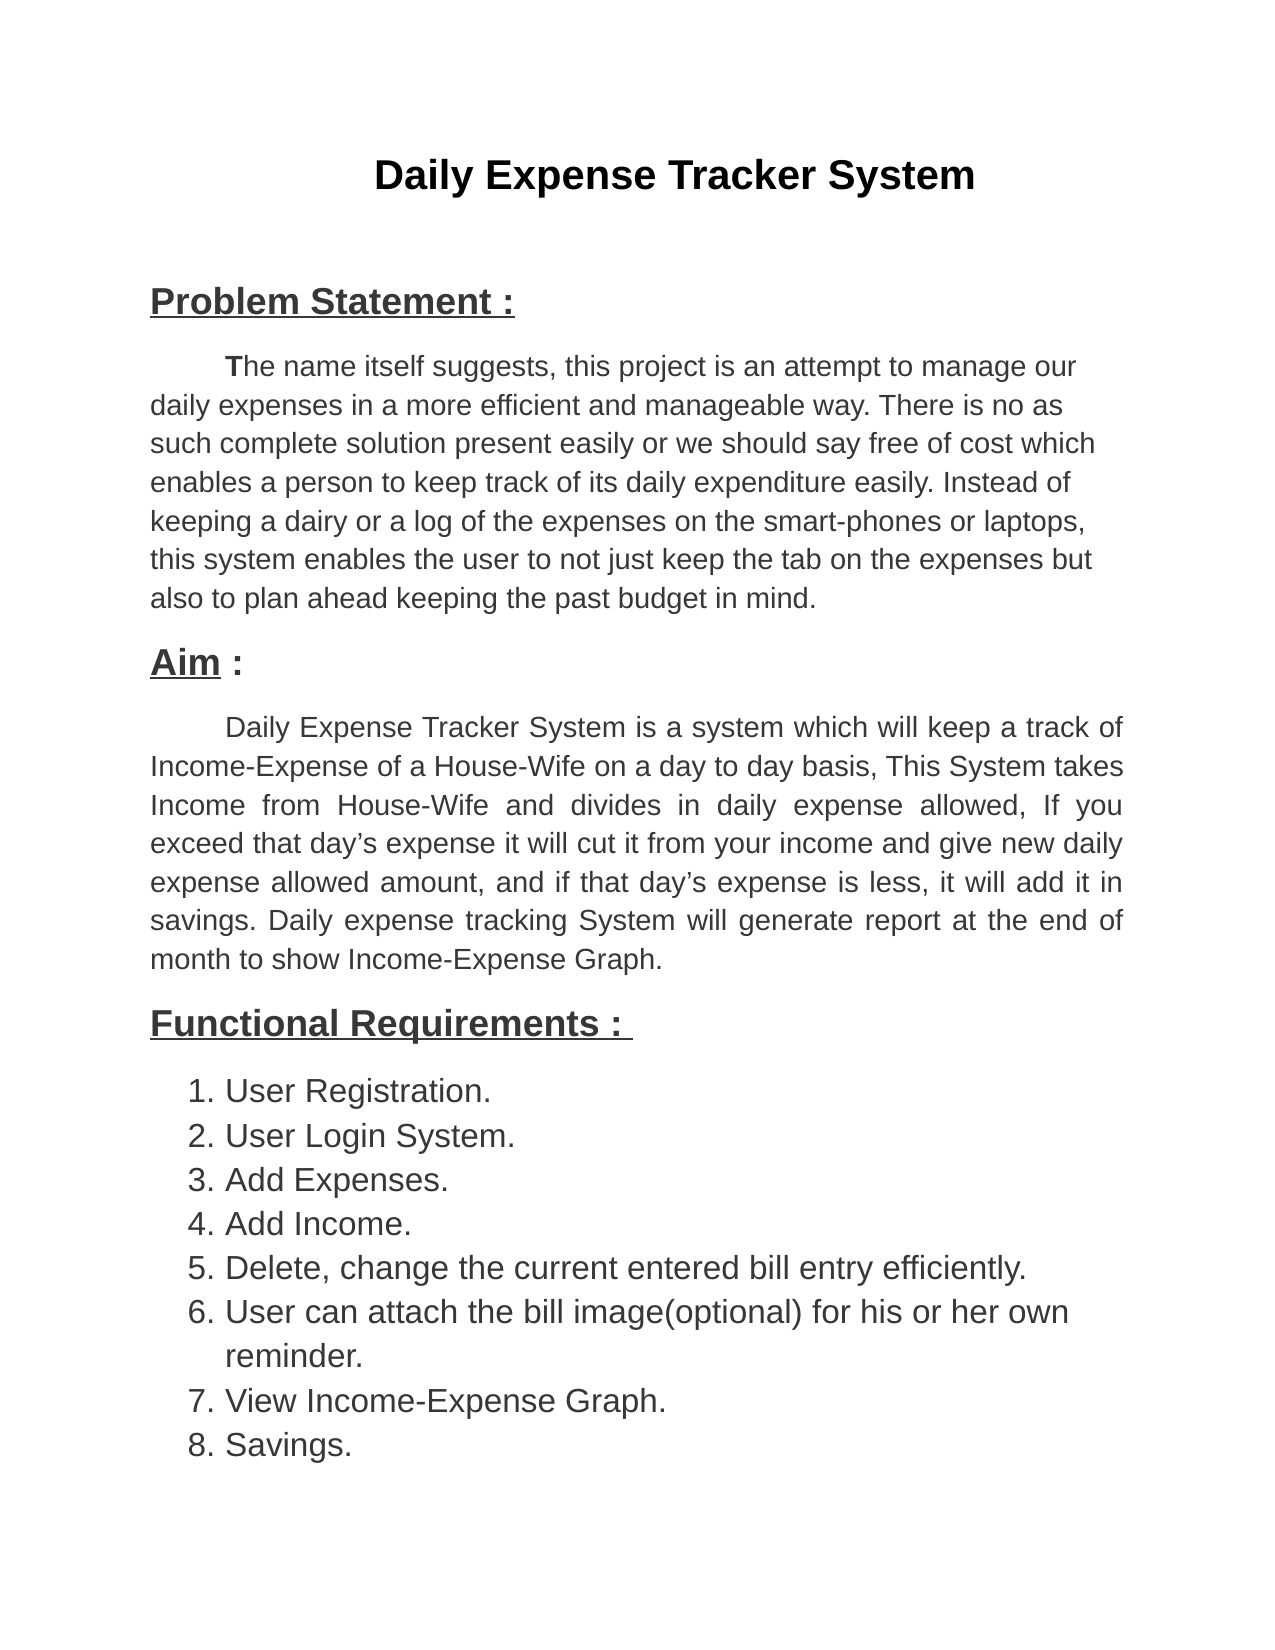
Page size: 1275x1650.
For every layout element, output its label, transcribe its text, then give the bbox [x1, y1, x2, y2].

list Add Expenses. [187, 1160, 1125, 1198]
list User can attach the bill image(optional) for his or her own reminder. [187, 1292, 1125, 1375]
list Delete, change the current entered bill entry efficiently. [187, 1248, 1125, 1287]
text Daily Expense Tracker System is a system which will keep a track of Income-Expense of a House-Wife on a day to day basis, This System takes Income from House-Wife and divides in daily expense allowed, If you exceed that day’s expense it will cut it from your income and give new daily expense allowed amount, and if that day’s expense is less, it will add it in savings. Daily expense tracking System will generate report at the end of month to show Income-Expense Graph. [150, 710, 1125, 975]
list Savings. [187, 1425, 1125, 1463]
list Add Income. [187, 1204, 1125, 1242]
list User Registration. [187, 1071, 1125, 1110]
list User Login System. [187, 1116, 1125, 1154]
text Functional Requirements : [150, 1001, 1125, 1044]
list Daily Expense Tracker System [187, 150, 1125, 198]
text The name itself suggests, this project is an attempt to manage our daily expenses in a more efficient and manageable way. There is no as such complete solution present easily or we should say free of cost which enables a person to keep track of its daily expenditure easily. Instead of keeping a dairy or a log of the expenses on the smart-phones or laptops, this system enables the user to not just keep the tab on the expenses but also to plan ahead keeping the past budget in mind. [150, 349, 1125, 614]
text Problem Statement : [150, 279, 1125, 322]
text Aim : [150, 640, 1125, 683]
list View Income-Expense Graph. [187, 1381, 1125, 1419]
